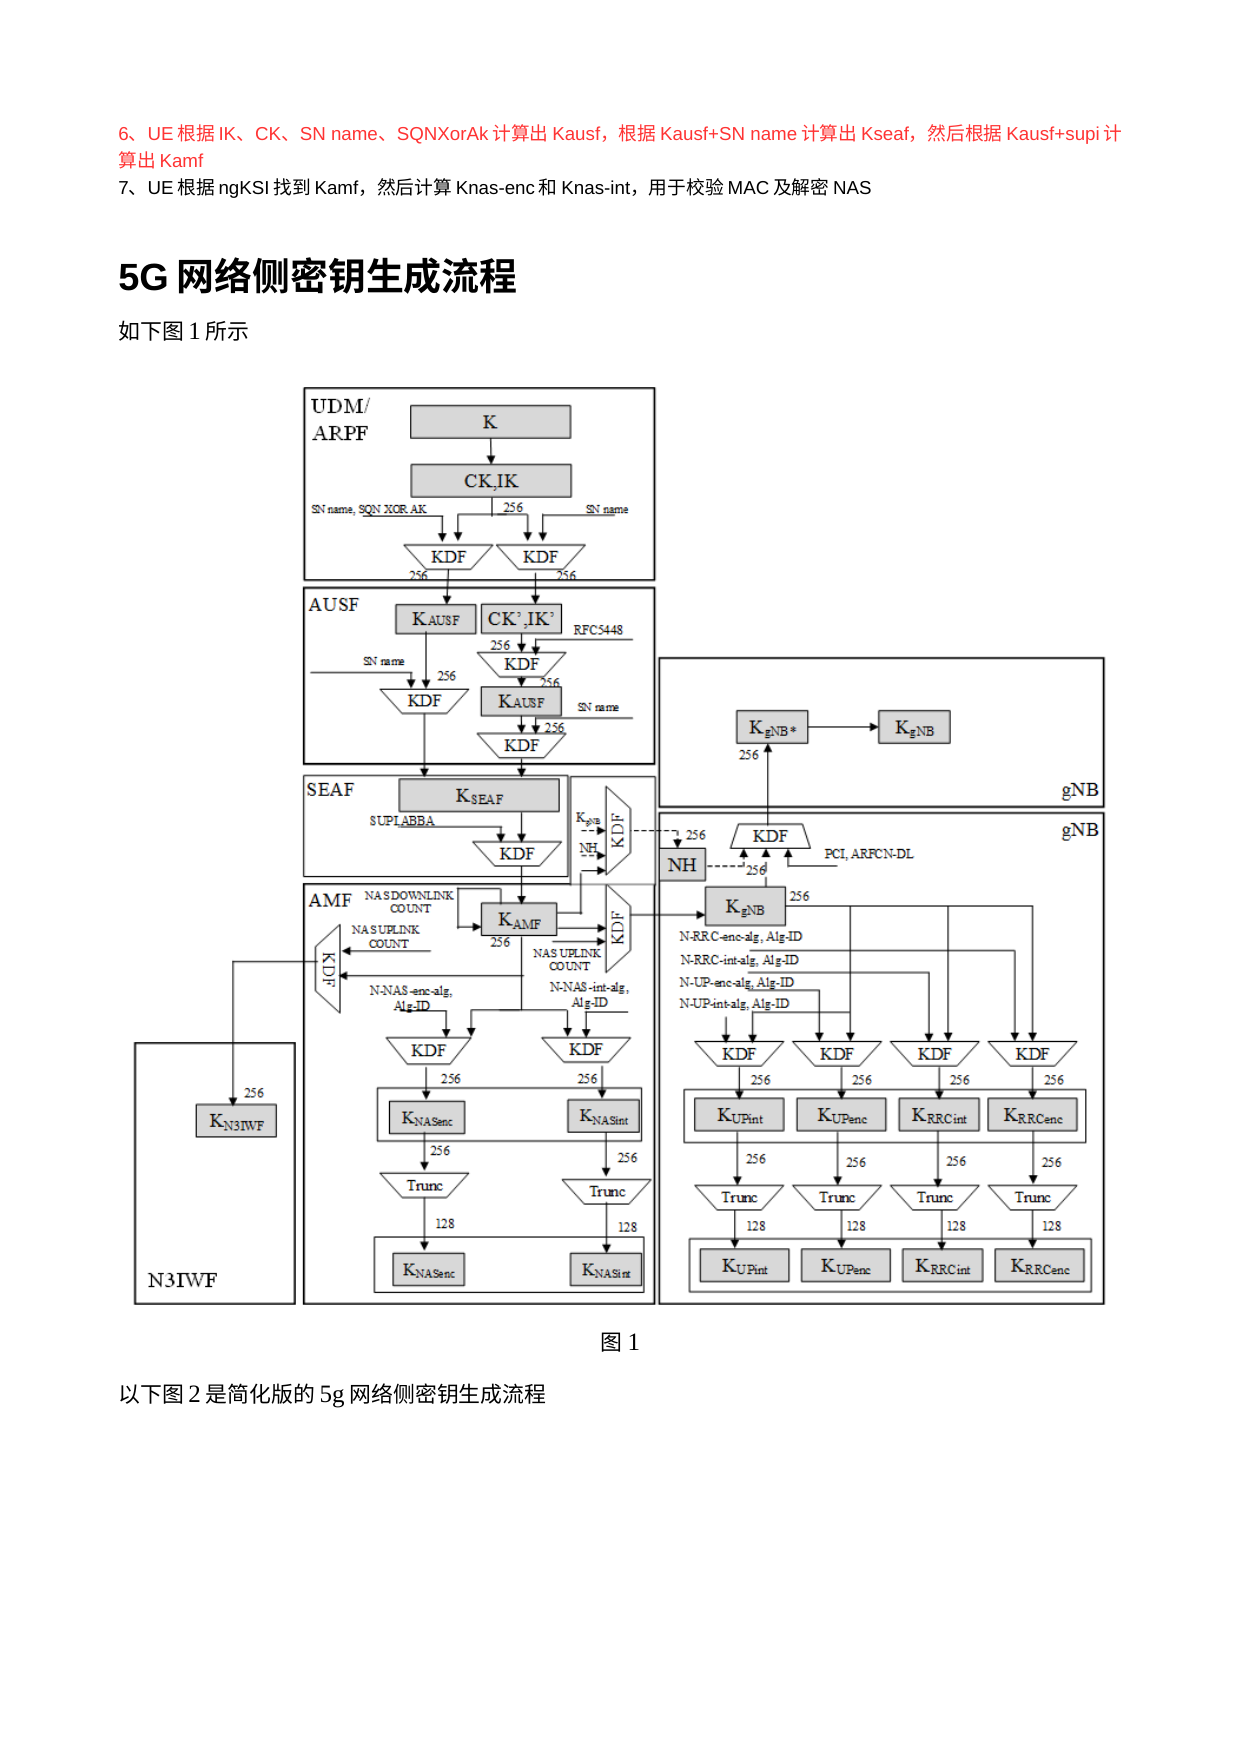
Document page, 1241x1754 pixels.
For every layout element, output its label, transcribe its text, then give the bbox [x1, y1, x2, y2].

text 以下图2是简化版的5g网络侧密钥生成流程 [118, 1377, 1122, 1409]
text 如下图1所示 [118, 314, 1122, 345]
text 图 1 [118, 1319, 1122, 1356]
picture [118, 366, 1123, 1319]
subtitle 5G网络侧密钥生成流程 [118, 246, 1122, 301]
text 6、UE根据IK、CK、SN name、SQNXorAk计算出Kausf，根据Kausf+SN name计算出Kseaf，然后根据Kausf+supi计算出Kamf 7、UE根据ngKSI找到Kamf，然后计算Knas-enc和Knas-int，用于校验MAC及解密NAS [118, 118, 1122, 200]
